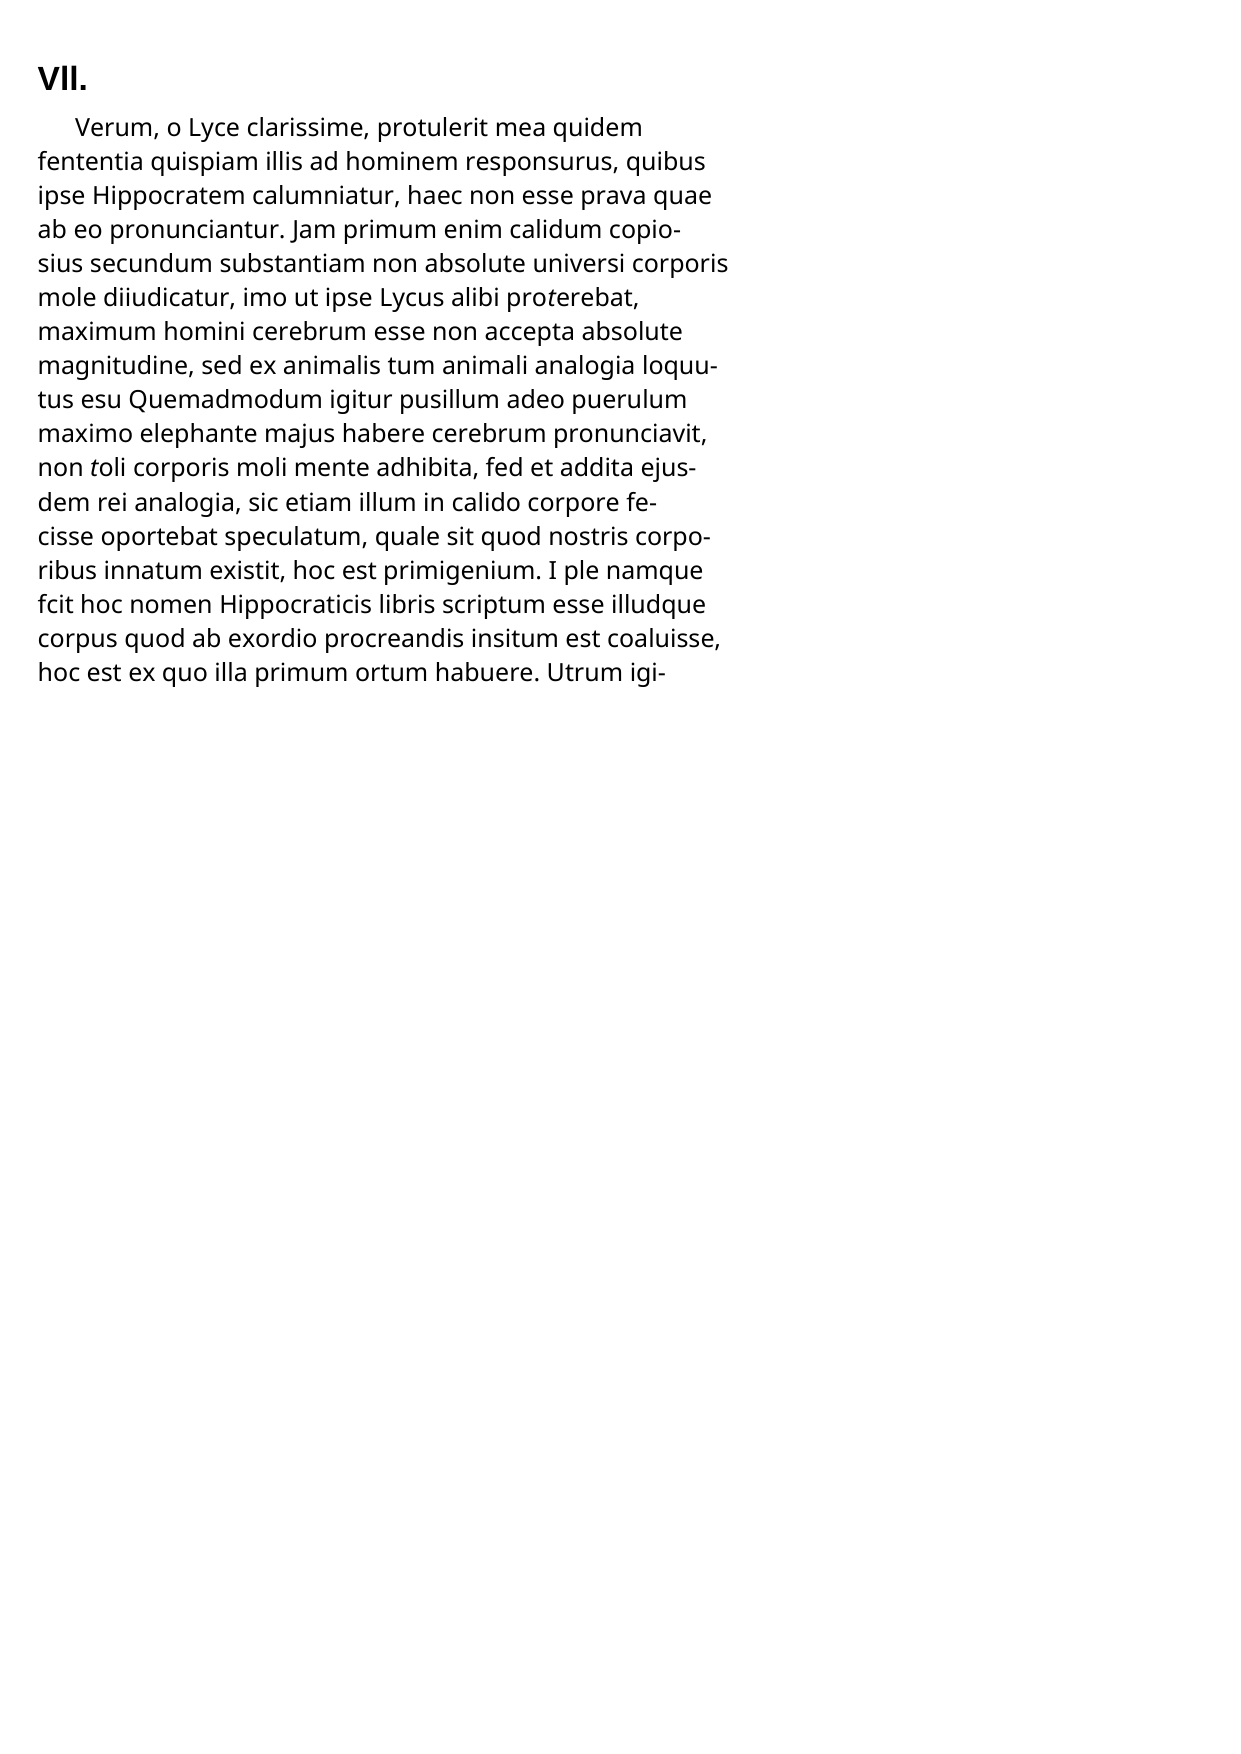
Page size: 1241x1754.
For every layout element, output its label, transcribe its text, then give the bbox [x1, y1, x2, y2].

text Verum, o Lyce clarissime, protulerit mea quidem fententia quispiam illis ad hominem responsurus, quibus ipse Hippocratem calumniatur, haec non esse prava quae ab eo pronunciantur. Jam primum enim calidum copio- sius secundum substantiam non absolute universi corporis mole diiudicatur, imo ut ipse Lycus alibi proterebat, maximum homini cerebrum esse non accepta absolute magnitudine, sed ex animalis tum animali analogia loquu- tus esu Quemadmodum igitur pusillum adeo puerulum maximo elephante majus habere cerebrum pronunciavit, non toli corporis moli mente adhibita, fed et addita ejus- dem rei analogia, sic etiam illum in calido corpore fe- cisse oportebat speculatum, quale sit quod nostris corpo- ribus innatum existit, hoc est primigenium. I ple namque fcit hoc nomen Hippocraticis libris scriptum esse illudque corpus quod ab exordio procreandis insitum est coaluisse, hoc est ex quo illa primum ortum habuere. Utrum igi- [37, 109, 1203, 688]
subtitle Vll. [37, 58, 1203, 97]
